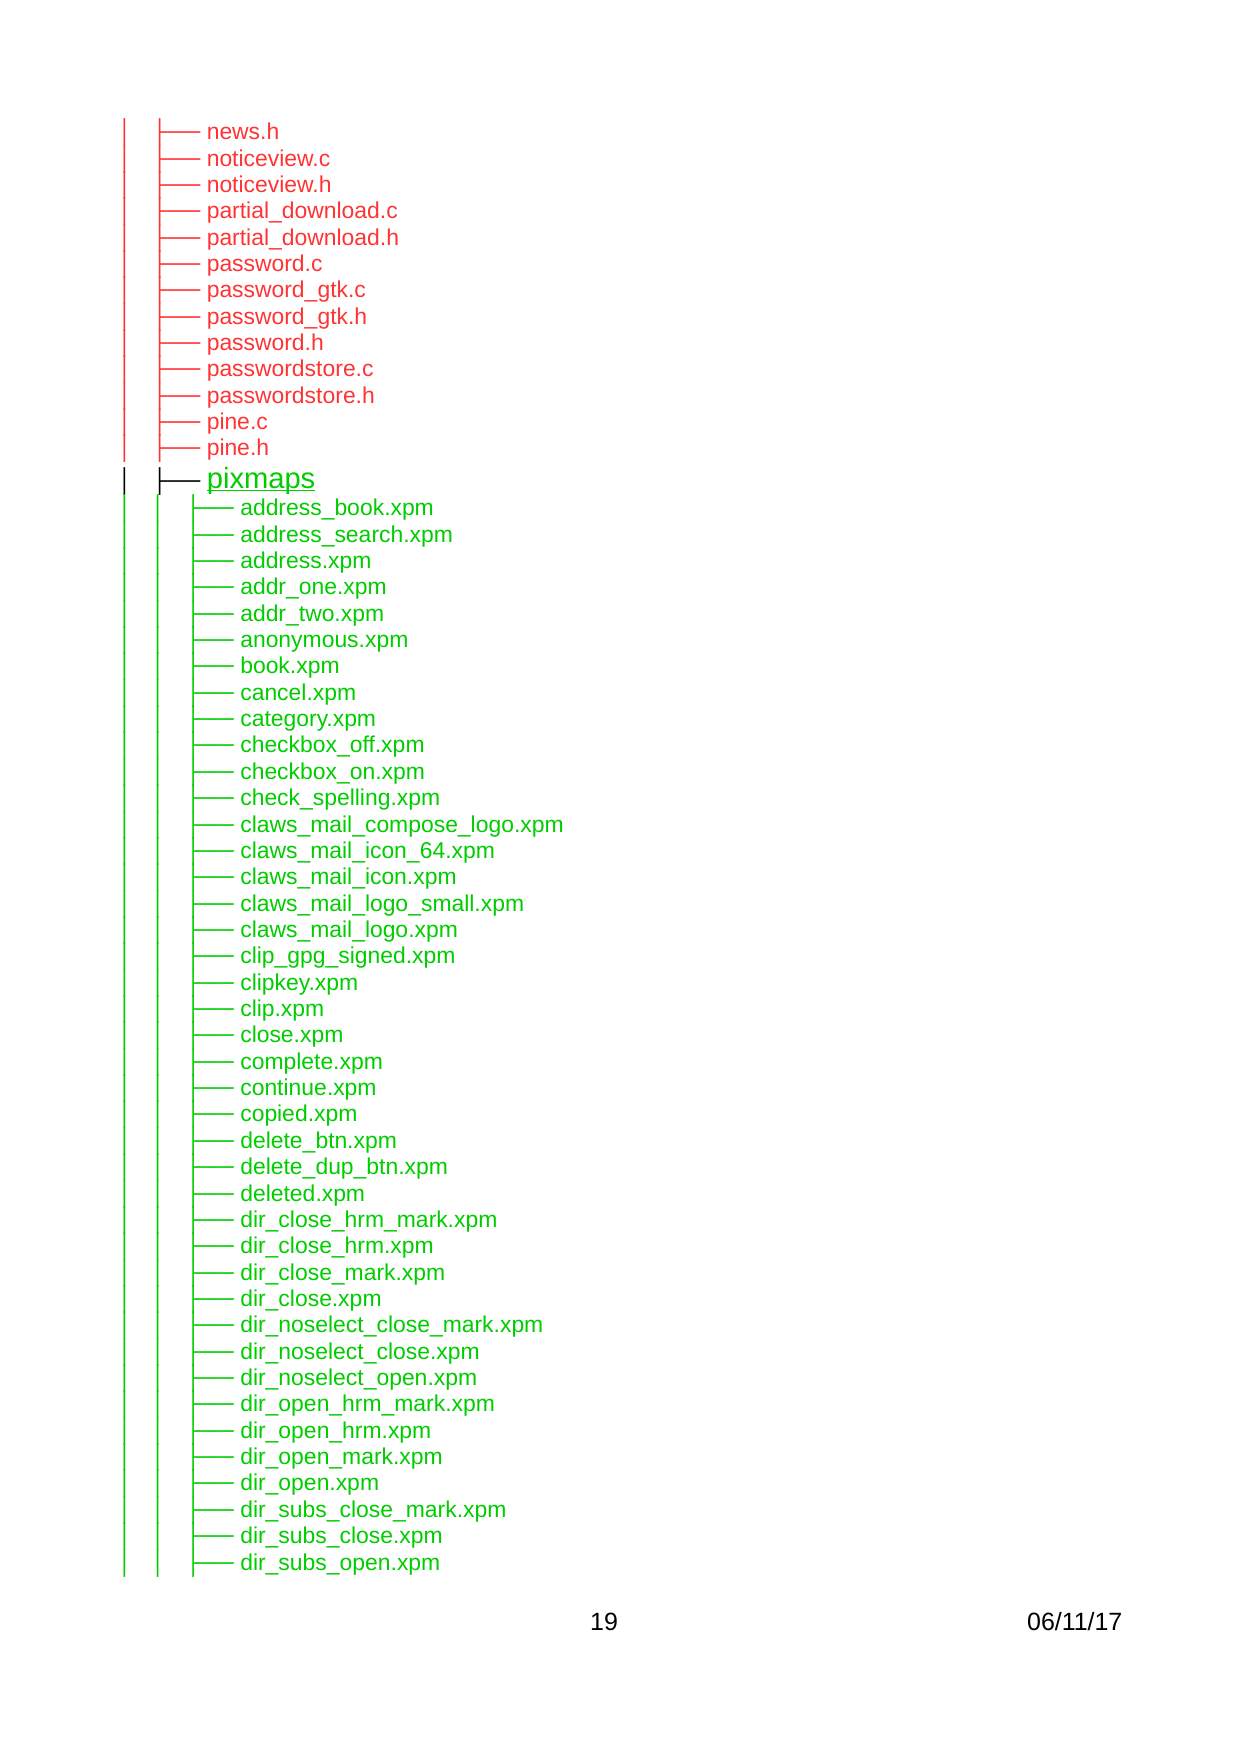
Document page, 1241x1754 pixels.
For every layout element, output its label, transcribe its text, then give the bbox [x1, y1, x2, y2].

text │ │ ├── address_search.xpm [194, 521, 1122, 547]
text │ │ ├── delete_dup_btn.xpm [158, 1153, 192, 1179]
text │ │ ├── checkbox_off.xpm [194, 731, 1122, 758]
text │ │ ├── complete.xpm [194, 1048, 1122, 1074]
text │ │ ├── address.xpm [158, 547, 192, 573]
text │ ├── pine.h [125, 434, 158, 461]
text │ │ ├── dir_open.xpm [125, 1469, 156, 1496]
text │ │ ├── clipkey.xpm [194, 969, 1122, 995]
text │ │ ├── continue.xpm [125, 1074, 156, 1100]
text │ │ ├── category.xpm [194, 705, 1122, 731]
text │ │ ├── check_spelling.xpm [125, 784, 156, 811]
text │ │ ├── dir_close_mark.xpm [158, 1258, 192, 1285]
text │ │ ├── dir_subs_close_mark.xpm [125, 1496, 156, 1522]
text │ │ ├── claws_mail_icon_64.xpm [194, 837, 1122, 863]
text │ │ ├── clip.xpm [125, 995, 156, 1021]
text │ │ ├── delete_dup_btn.xpm [125, 1153, 156, 1179]
text │ │ ├── deleted.xpm [158, 1179, 192, 1206]
text │ │ ├── anonymous.xpm [125, 626, 156, 652]
text │ │ ├── clip.xpm [194, 995, 1122, 1021]
text │ │ ├── address.xpm [125, 547, 156, 573]
text │ │ ├── dir_subs_close.xpm [158, 1522, 192, 1548]
text │ │ ├── close.xpm [194, 1021, 1122, 1048]
text │ │ ├── complete.xpm [158, 1048, 192, 1074]
text │ ├── password.c [125, 250, 158, 276]
text │ ├── password_gtk.c [160, 276, 1122, 303]
text │ │ ├── anonymous.xpm [194, 626, 1122, 652]
text │ │ ├── claws_mail_icon.xpm [194, 863, 1122, 889]
text │ ├── passwordstore.h [160, 382, 1122, 408]
text │ │ ├── address_search.xpm [125, 521, 156, 547]
text │ │ ├── dir_close_hrm.xpm [194, 1232, 1122, 1258]
text │ │ ├── dir_close_hrm_mark.xpm [125, 1206, 156, 1232]
text │ │ ├── claws_mail_compose_logo.xpm [158, 811, 192, 837]
text │ ├── news.h [160, 118, 1122, 144]
text │ │ ├── deleted.xpm [194, 1179, 1122, 1206]
text │ │ ├── dir_open_mark.xpm [194, 1443, 1122, 1469]
text │ │ ├── clip_gpg_signed.xpm [158, 942, 192, 969]
text │ ├── pine.c [125, 408, 158, 434]
text │ │ ├── dir_open_mark.xpm [158, 1443, 192, 1469]
text │ ├── partial_download.c [125, 197, 158, 223]
text │ │ ├── continue.xpm [158, 1074, 192, 1100]
text │ │ ├── delete_btn.xpm [125, 1127, 156, 1153]
text │ │ ├── dir_close_mark.xpm [194, 1258, 1122, 1285]
text │ │ ├── complete.xpm [125, 1048, 156, 1074]
text │ │ ├── address_book.xpm [158, 494, 192, 521]
text │ │ ├── check_spelling.xpm [158, 784, 192, 811]
text │ │ ├── copied.xpm [194, 1100, 1122, 1127]
text │ │ ├── claws_mail_compose_logo.xpm [194, 811, 1122, 837]
text │ │ ├── dir_open_mark.xpm [125, 1443, 156, 1469]
text │ │ ├── clip.xpm [158, 995, 192, 1021]
text │ │ ├── book.xpm [125, 652, 156, 679]
text │ │ ├── dir_close_mark.xpm [125, 1258, 156, 1285]
text │ │ ├── checkbox_on.xpm [194, 758, 1122, 784]
text │ ├── partial_download.h [125, 223, 158, 250]
text │ │ ├── dir_subs_open.xpm [125, 1548, 156, 1575]
text │ │ ├── dir_close.xpm [125, 1285, 156, 1311]
text │ │ ├── claws_mail_logo.xpm [158, 916, 192, 942]
text │ │ ├── addr_one.xpm [125, 573, 156, 600]
text │ │ ├── clipkey.xpm [158, 969, 192, 995]
text │ │ ├── clip_gpg_signed.xpm [194, 942, 1122, 969]
text │ │ ├── dir_close.xpm [158, 1285, 192, 1311]
text │ │ ├── copied.xpm [125, 1100, 156, 1127]
text │ │ ├── close.xpm [125, 1021, 156, 1048]
text │ │ ├── deleted.xpm [125, 1179, 156, 1206]
text │ │ ├── anonymous.xpm [158, 626, 192, 652]
text │ │ ├── claws_mail_logo.xpm [194, 916, 1122, 942]
text │ │ ├── address_search.xpm [158, 521, 192, 547]
text │ │ ├── category.xpm [125, 705, 156, 731]
text │ │ ├── dir_noselect_open.xpm [158, 1364, 192, 1390]
text │ │ ├── dir_noselect_close_mark.xpm [125, 1311, 156, 1338]
text │ ├── noticeview.h [160, 171, 1122, 197]
text │ ├── password_gtk.h [125, 303, 158, 329]
text │ │ ├── claws_mail_logo.xpm [125, 916, 156, 942]
text │ │ ├── checkbox_on.xpm [125, 758, 156, 784]
text │ ├── partial_download.h [160, 223, 1122, 250]
text │ │ ├── dir_close_hrm.xpm [158, 1232, 192, 1258]
text │ │ ├── claws_mail_logo_small.xpm [125, 889, 156, 916]
text │ │ ├── dir_open_hrm.xpm [125, 1417, 156, 1443]
text │ │ ├── clipkey.xpm [125, 969, 156, 995]
text │ │ ├── close.xpm [158, 1021, 192, 1048]
text │ │ ├── dir_noselect_close.xpm [194, 1338, 1122, 1364]
text │ ├── passwordstore.h [125, 382, 158, 408]
text │ │ ├── dir_subs_open.xpm [194, 1548, 1122, 1575]
text │ │ ├── dir_open_hrm.xpm [194, 1417, 1122, 1443]
text │ │ ├── check_spelling.xpm [194, 784, 1122, 811]
text │ │ ├── dir_noselect_close_mark.xpm [194, 1311, 1122, 1338]
text │ ├── news.h [125, 118, 158, 144]
text │ ├── passwordstore.c [125, 355, 158, 382]
text │ │ ├── continue.xpm [194, 1074, 1122, 1100]
text │ │ ├── address_book.xpm [194, 494, 1122, 521]
text │ │ ├── address_book.xpm [125, 494, 156, 521]
text │ ├── pine.h [160, 434, 1122, 461]
text │ ├── pine.c [160, 408, 1122, 434]
text │ │ ├── dir_open_hrm_mark.xpm [194, 1390, 1122, 1417]
text │ │ ├── dir_close_hrm_mark.xpm [158, 1206, 192, 1232]
text │ │ ├── dir_noselect_close_mark.xpm [158, 1311, 192, 1338]
text │ │ ├── book.xpm [194, 652, 1122, 679]
text │ │ ├── claws_mail_compose_logo.xpm [125, 811, 156, 837]
text │ │ ├── dir_noselect_close.xpm [125, 1338, 156, 1364]
text │ │ ├── dir_open.xpm [158, 1469, 192, 1496]
text │ │ ├── clip_gpg_signed.xpm [125, 942, 156, 969]
text │ │ ├── dir_open_hrm_mark.xpm [125, 1390, 156, 1417]
text │ ├── partial_download.c [160, 197, 1122, 223]
text │ │ ├── cancel.xpm [125, 679, 156, 705]
text │ │ ├── dir_subs_close_mark.xpm [158, 1496, 192, 1522]
text │ │ ├── claws_mail_icon.xpm [158, 863, 192, 889]
text │ │ ├── dir_open.xpm [194, 1469, 1122, 1496]
text │ │ ├── delete_dup_btn.xpm [194, 1153, 1122, 1179]
text │ ├── password.c [160, 250, 1122, 276]
text │ │ ├── dir_noselect_close.xpm [158, 1338, 192, 1364]
text │ │ ├── addr_one.xpm [158, 573, 192, 600]
text │ │ ├── dir_close.xpm [194, 1285, 1122, 1311]
text │ │ ├── dir_close_hrm_mark.xpm [194, 1206, 1122, 1232]
text │ │ ├── cancel.xpm [158, 679, 192, 705]
text │ │ ├── checkbox_off.xpm [158, 731, 192, 758]
text │ ├── password_gtk.h [160, 303, 1122, 329]
text │ │ ├── claws_mail_icon_64.xpm [125, 837, 156, 863]
text │ │ ├── dir_noselect_open.xpm [125, 1364, 156, 1390]
text │ │ ├── dir_subs_close_mark.xpm [194, 1496, 1122, 1522]
text │ │ ├── claws_mail_icon.xpm [125, 863, 156, 889]
text │ ├── noticeview.h [125, 171, 158, 197]
text │ │ ├── dir_noselect_open.xpm [194, 1364, 1122, 1390]
text │ │ ├── dir_close_hrm.xpm [125, 1232, 156, 1258]
text │ ├── password_gtk.c [125, 276, 158, 303]
text │ │ ├── book.xpm [158, 652, 192, 679]
text │ │ ├── addr_one.xpm [194, 573, 1122, 600]
text │ │ ├── dir_subs_close.xpm [194, 1522, 1122, 1548]
text │ │ ├── dir_open_hrm_mark.xpm [158, 1390, 192, 1417]
text │ ├── noticeview.c [125, 144, 158, 171]
text │ ├── noticeview.c [160, 144, 1122, 171]
text │ │ ├── checkbox_off.xpm [125, 731, 156, 758]
text │ │ ├── dir_subs_close.xpm [125, 1522, 156, 1548]
text │ │ ├── addr_two.xpm [194, 600, 1122, 626]
text │ │ ├── delete_btn.xpm [158, 1127, 192, 1153]
text │ │ ├── dir_subs_open.xpm [158, 1548, 192, 1575]
text │ │ ├── claws_mail_logo_small.xpm [194, 889, 1122, 916]
text │ │ ├── category.xpm [158, 705, 192, 731]
text │ │ ├── delete_btn.xpm [194, 1127, 1122, 1153]
text │ │ ├── dir_open_hrm.xpm [158, 1417, 192, 1443]
text │ │ ├── addr_two.xpm [158, 600, 192, 626]
text │ ├── passwordstore.c [160, 355, 1122, 382]
text │ │ ├── address.xpm [194, 547, 1122, 573]
text │ │ ├── claws_mail_logo_small.xpm [158, 889, 192, 916]
text │ │ ├── cancel.xpm [194, 679, 1122, 705]
text │ ├── password.h [125, 329, 158, 355]
text │ ├── pixmaps [118, 461, 1122, 494]
text │ │ ├── addr_two.xpm [125, 600, 156, 626]
text │ │ ├── claws_mail_icon_64.xpm [158, 837, 192, 863]
text │ │ ├── copied.xpm [158, 1100, 192, 1127]
text │ ├── password.h [160, 329, 1122, 355]
text │ │ ├── checkbox_on.xpm [158, 758, 192, 784]
